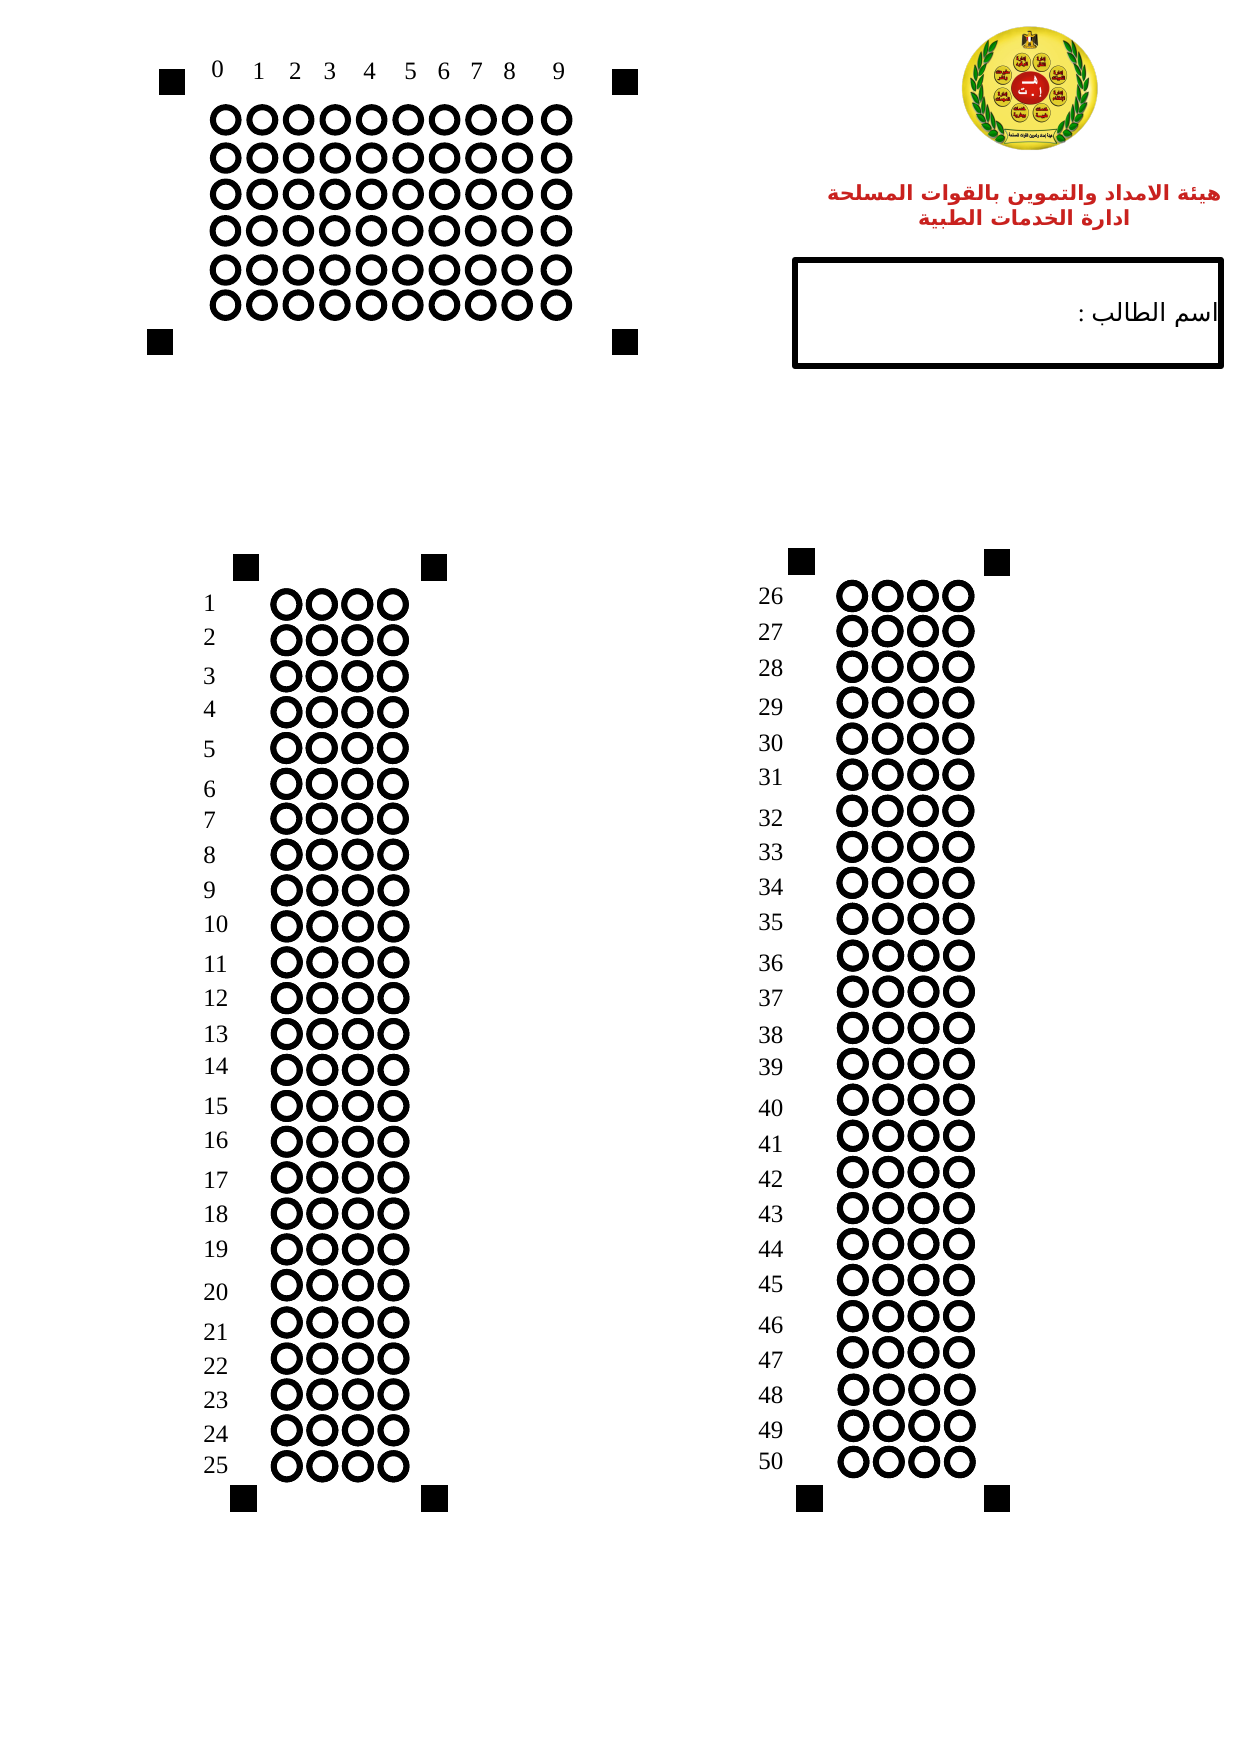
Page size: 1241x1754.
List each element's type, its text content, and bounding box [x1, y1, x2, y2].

text ادارة الخدمات الطبية [826, 206, 1221, 230]
picture [950, 20, 1111, 158]
text : اسم الطالب [798, 298, 1218, 328]
text هيئة الامداد والتموين بالقوات المسلحة [826, 181, 1221, 206]
